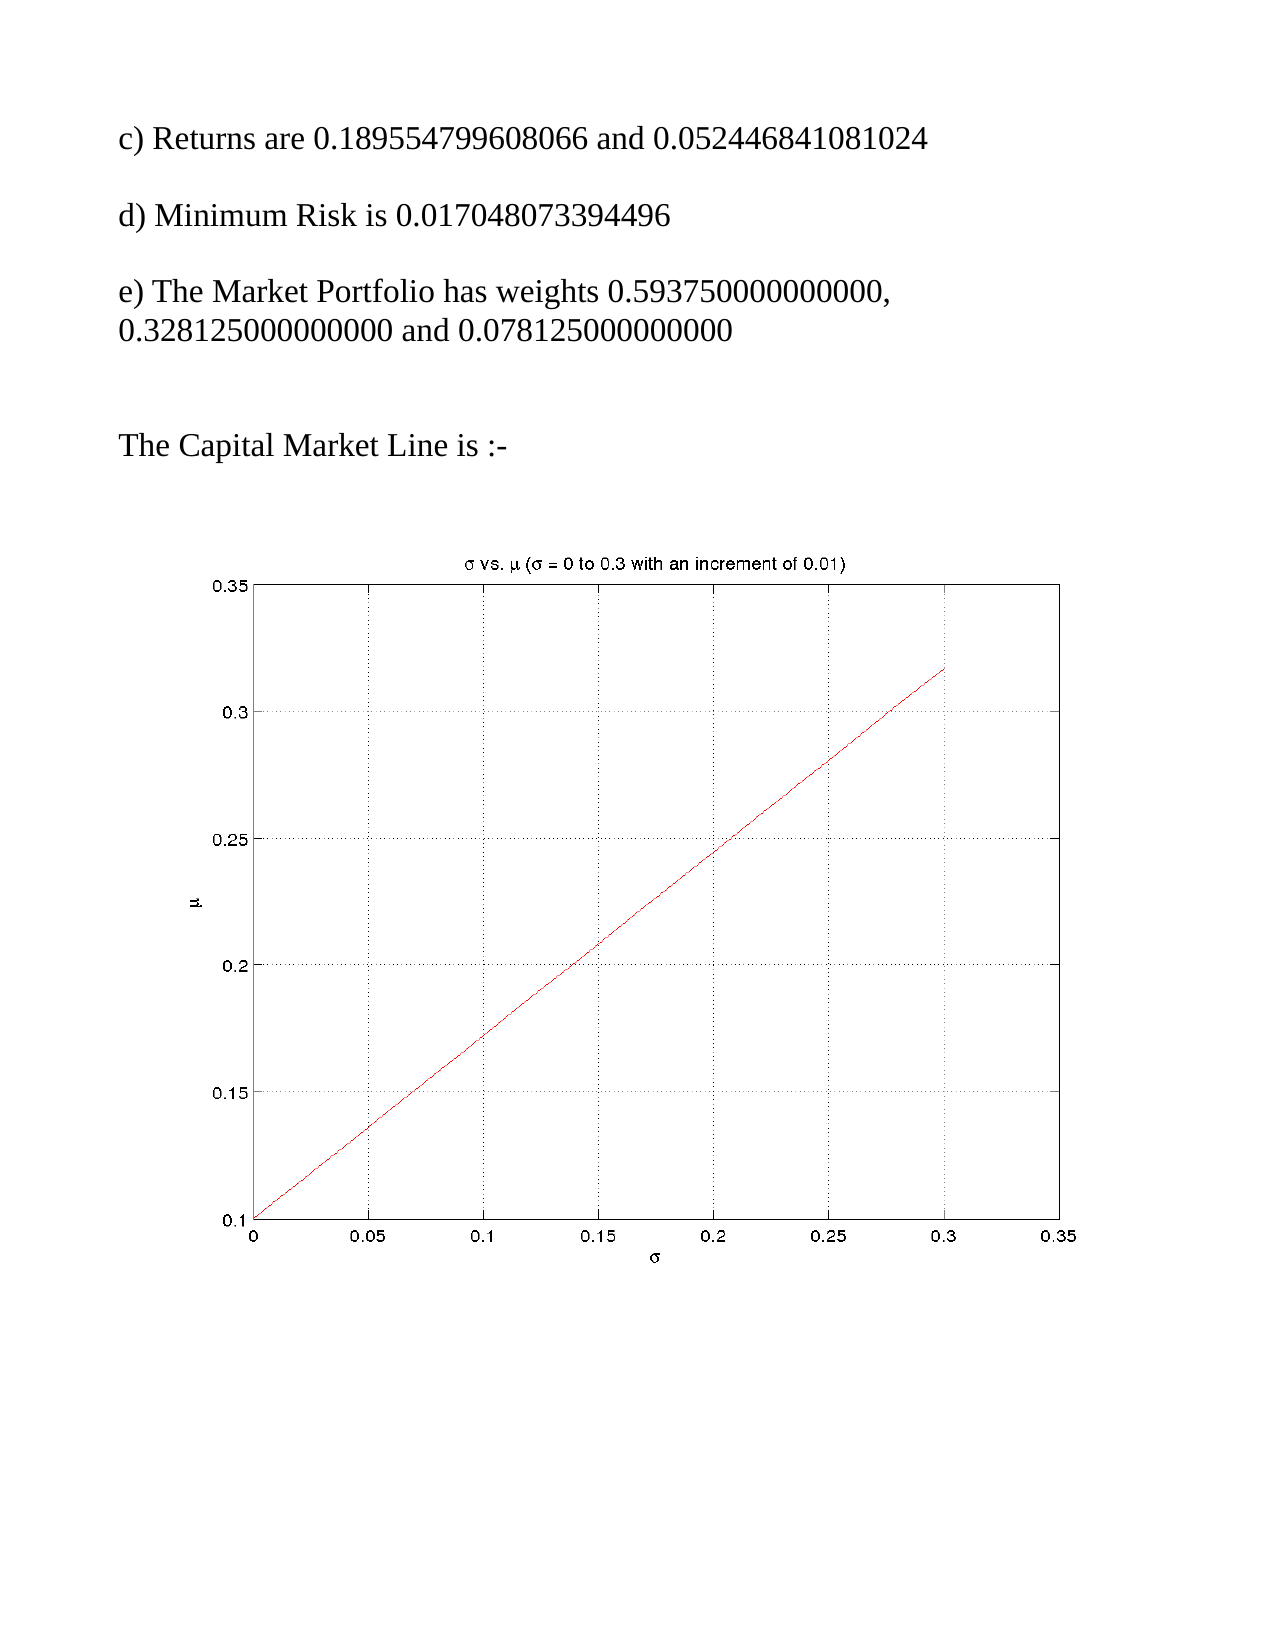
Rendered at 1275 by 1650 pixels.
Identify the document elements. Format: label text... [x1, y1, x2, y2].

picture [118, 525, 1157, 1304]
text The Capital Market Line is :- [118, 425, 1157, 463]
text c) Returns are 0.189554799608066 and 0.052446841081024 [118, 118, 1157, 156]
text e) The Market Portfolio has weights 0.593750000000000, 0.328125000000000 and 0.078125000000000 [118, 271, 1157, 348]
text d) Minimum Risk is 0.017048073394496 [118, 195, 1157, 233]
